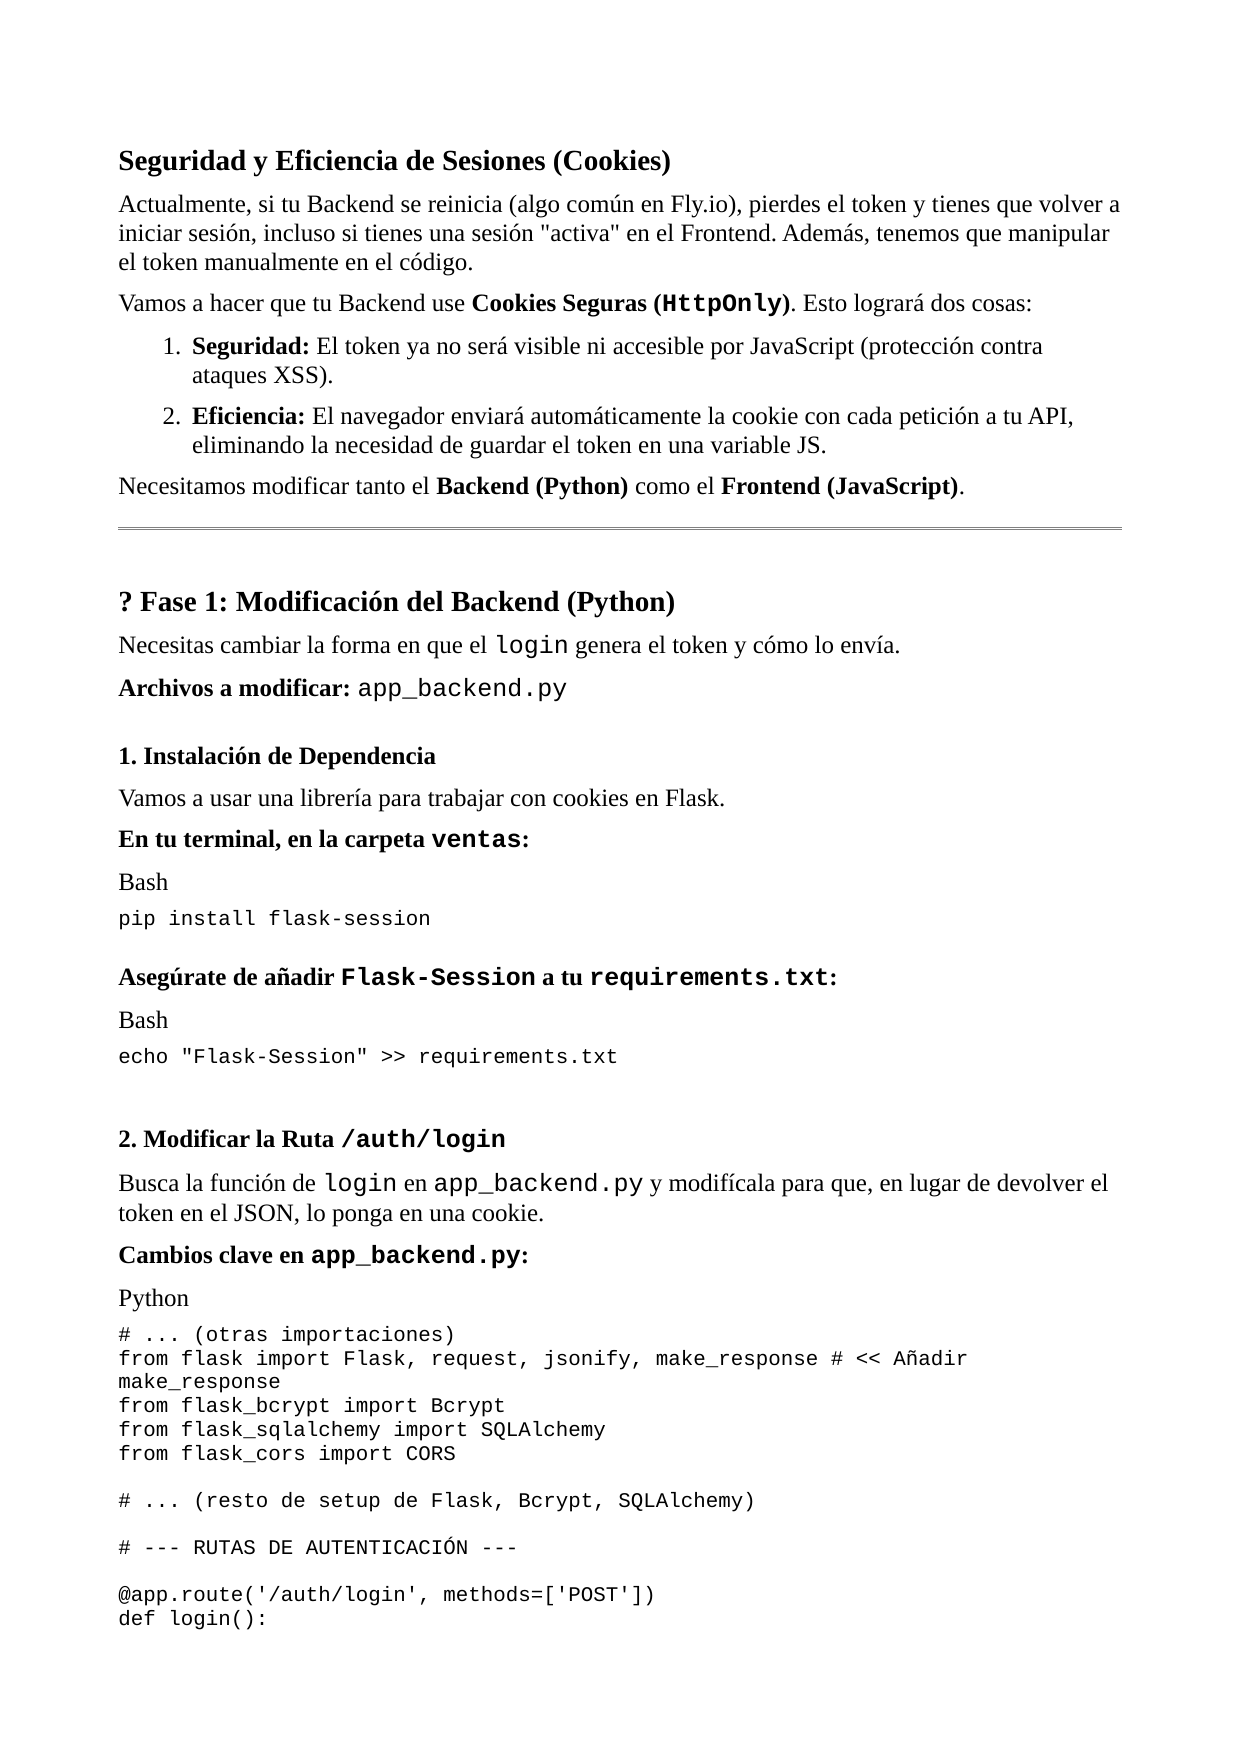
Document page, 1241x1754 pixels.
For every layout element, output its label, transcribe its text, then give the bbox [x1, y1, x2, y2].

text @app.route('/auth/login', methods=['POST']) [118, 1584, 1122, 1608]
list Eficiencia: El navegador enviará automáticamente la cookie con cada petición a tu API, eliminando la necesidad de guardar el token en una variable JS. [162, 401, 1122, 459]
text # --- RUTAS DE AUTENTICACIÓN --- [118, 1537, 1122, 1561]
text from flask_cors import CORS [118, 1442, 1122, 1466]
text Necesitas cambiar la forma en que el login genera el token y cómo lo envía. [118, 630, 1122, 661]
text Actualmente, si tu Backend se reinicia (algo común en Fly.io), pierdes el token y tienes que volver a iniciar sesión, incluso si tienes una sesión "activa" en el Frontend. Además, tenemos que manipular el token manualmente en el código. [118, 189, 1122, 275]
text from flask_bcrypt import Bcrypt [118, 1395, 1122, 1419]
text from flask import Flask, request, jsonify, make_response # << Añadir make_response [118, 1348, 1122, 1395]
text En tu terminal, en la carpeta ventas: [118, 824, 1122, 855]
text def login(): [118, 1608, 1122, 1632]
text from flask_sqlalchemy import SQLAlchemy [118, 1419, 1122, 1442]
text Archivos a modificar: app_backend.py [118, 673, 1122, 704]
text Bash [118, 867, 1122, 896]
text Necesitamos modificar tanto el Backend (Python) como el Frontend (JavaScript). [118, 471, 1122, 500]
subtitle ? Fase 1: Modificación del Backend (Python) [118, 584, 1122, 617]
subtitle 2. Modificar la Ruta /auth/login [118, 1124, 1122, 1155]
text Asegúrate de añadir Flask-Session a tu requirements.txt: [118, 962, 1122, 992]
text Python [118, 1283, 1122, 1312]
text echo "Flask-Session" >> requirements.txt [118, 1046, 1122, 1070]
subtitle Seguridad y Eficiencia de Sesiones (Cookies) [118, 143, 1122, 177]
text # ... (resto de setup de Flask, Bcrypt, SQLAlchemy) [118, 1490, 1122, 1513]
text Bash [118, 1005, 1122, 1034]
list Seguridad: El token ya no será visible ni accesible por JavaScript (protección contra ataques XSS). [162, 331, 1122, 389]
subtitle 1. Instalación de Dependencia [118, 741, 1122, 770]
text Vamos a hacer que tu Backend use Cookies Seguras (HttpOnly). Esto logrará dos cosas: [118, 288, 1122, 319]
text pip install flask-session [118, 908, 1122, 932]
text # ... (otras importaciones) [118, 1324, 1122, 1348]
text Vamos a usar una librería para trabajar con cookies en Flask. [118, 783, 1122, 811]
text Cambios clave en app_backend.py: [118, 1240, 1122, 1271]
text Busca la función de login en app_backend.py y modifícala para que, en lugar de devolver el token en el JSON, lo ponga en una cookie. [118, 1168, 1122, 1227]
